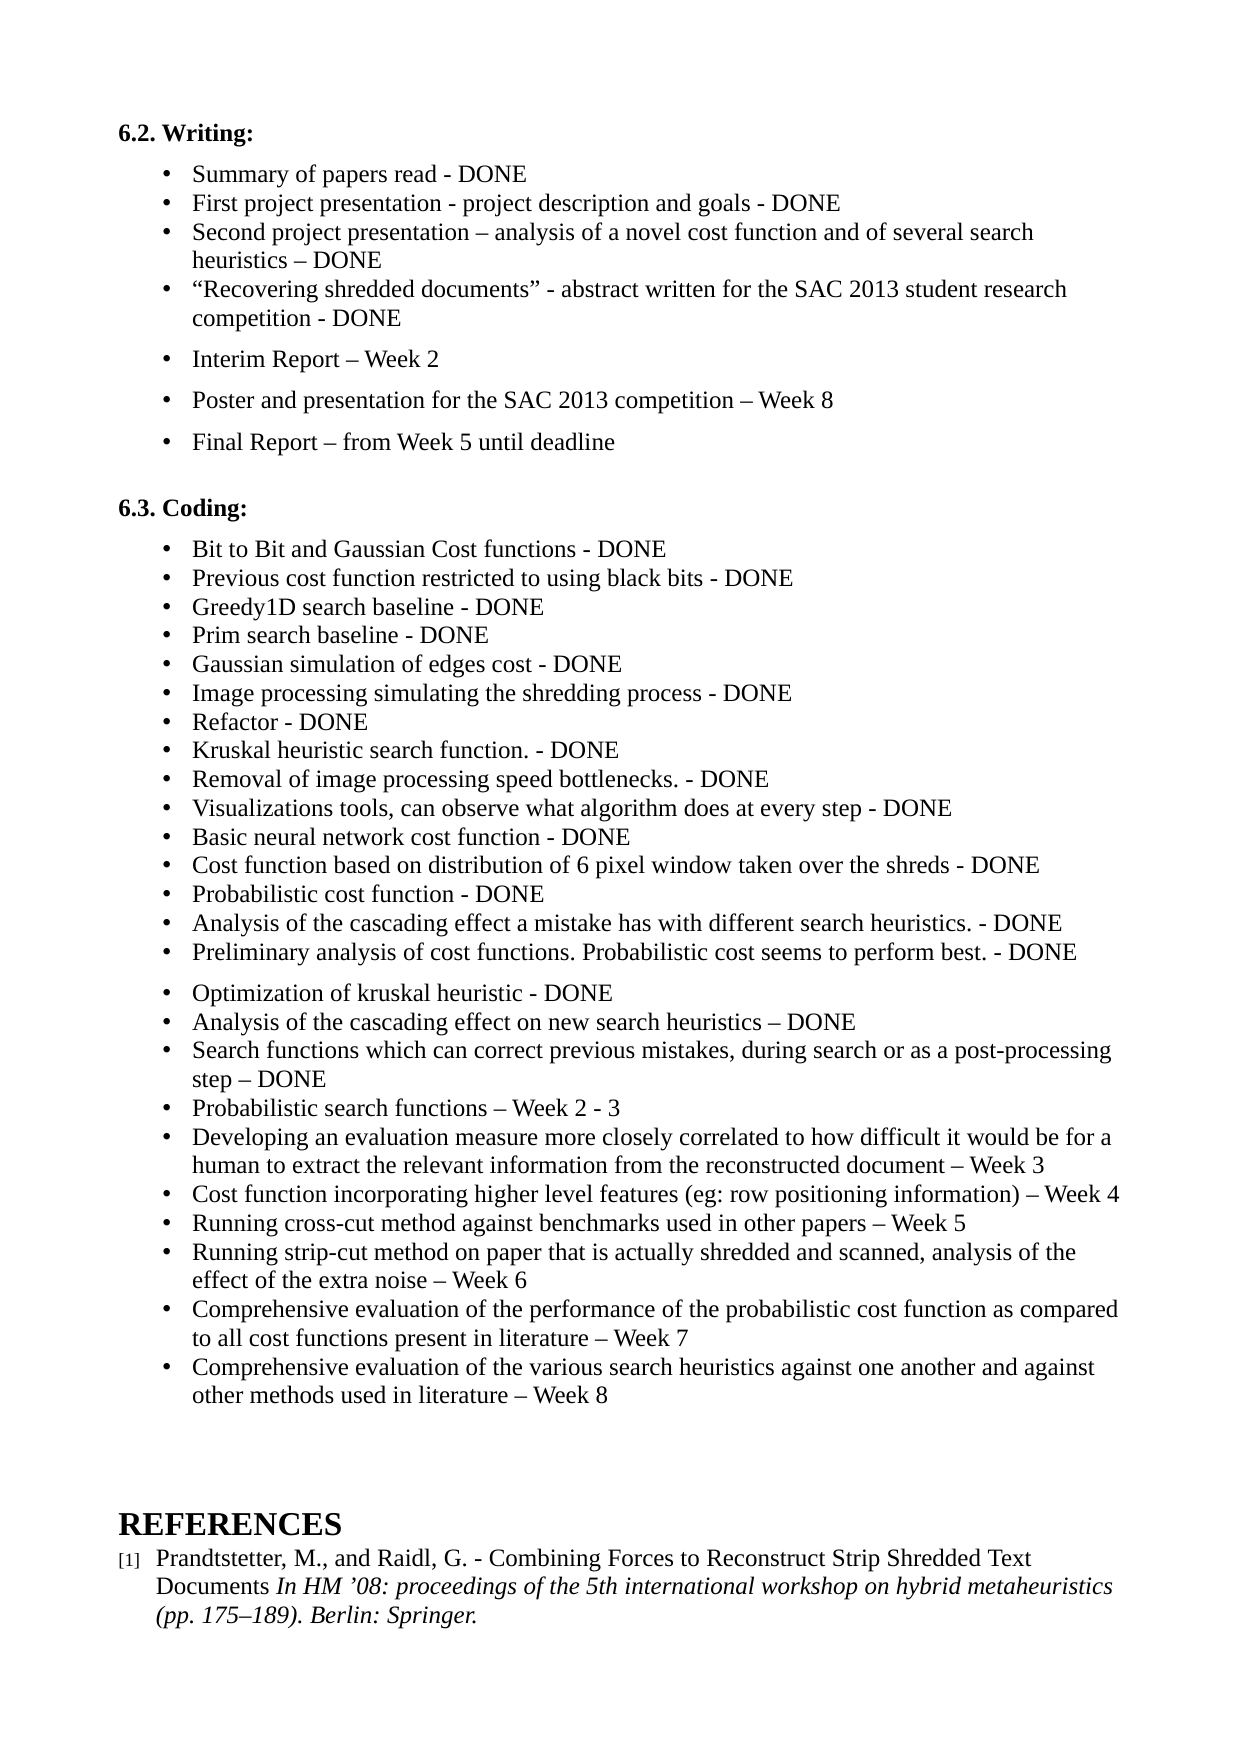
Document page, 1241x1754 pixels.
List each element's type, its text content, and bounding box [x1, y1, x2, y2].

list “Recovering shredded documents” - abstract written for the SAC 2013 student research competition - DONE [162, 274, 1122, 332]
list Running cross-cut method against benchmarks used in other papers – Week 5 [162, 1208, 1122, 1237]
list Analysis of the cascading effect a mistake has with different search heuristics. - DONE [162, 908, 1122, 937]
list Greedy1D search baseline - DONE [162, 592, 1122, 621]
list Basic neural network cost function - DONE [162, 822, 1122, 851]
list Cost function based on distribution of 6 pixel window taken over the shreds - DONE [162, 851, 1122, 879]
list Probabilistic cost function - DONE [162, 879, 1122, 908]
list Final Report – from Week 5 until deadline [162, 427, 1122, 456]
list Comprehensive evaluation of the various search heuristics against one another and against other methods used in literature – Week 8 [162, 1352, 1122, 1409]
subtitle 6.2. Writing: [118, 118, 1122, 147]
list Preliminary analysis of cost functions. Probabilistic cost seems to perform best. - DONE [162, 937, 1122, 966]
list First project presentation - project description and goals - DONE [162, 188, 1122, 217]
list Analysis of the cascading effect on new search heuristics – DONE [162, 1007, 1122, 1036]
list Kruskal heuristic search function. - DONE [162, 736, 1122, 764]
list Prim search baseline - DONE [162, 621, 1122, 649]
list Probabilistic search functions – Week 2 - 3 [162, 1093, 1122, 1122]
list Optimization of kruskal heuristic - DONE [162, 978, 1122, 1007]
list Comprehensive evaluation of the performance of the probabilistic cost function as compared to all cost functions present in literature – Week 7 [162, 1294, 1122, 1352]
subtitle REFERENCES [118, 1504, 1122, 1543]
list Visualizations tools, can observe what algorithm does at every step - DONE [162, 793, 1122, 822]
list Removal of image processing speed bottlenecks. - DONE [162, 764, 1122, 793]
list Developing an evaluation measure more closely correlated to how difficult it would be for a human to extract the relevant information from the reconstructed document – Week 3 [162, 1122, 1122, 1179]
list Interim Report – Week 2 [162, 344, 1122, 373]
list Summary of papers read - DONE [162, 159, 1122, 188]
list Prandtstetter, M., and Raidl, G. - Combining Forces to Reconstruct Strip Shredded Text Documents In HM ’08: proceedings of the 5th international workshop on hybrid metaheuristics (pp. 175–189). Berlin: Springer. [118, 1543, 1122, 1629]
list Cost function incorporating higher level features (eg: row positioning information) – Week 4 [162, 1179, 1122, 1208]
list Poster and presentation for the SAC 2013 competition – Week 8 [162, 386, 1122, 414]
list Refactor - DONE [162, 707, 1122, 736]
list Second project presentation – analysis of a novel cost function and of several search heuristics – DONE [162, 217, 1122, 274]
list Gaussian simulation of edges cost - DONE [162, 649, 1122, 678]
subtitle 6.3. Coding: [118, 493, 1122, 522]
list Running strip-cut method on paper that is actually shredded and scanned, analysis of the effect of the extra noise – Week 6 [162, 1237, 1122, 1294]
list Search functions which can correct previous mistakes, during search or as a post-processing step – DONE [162, 1036, 1122, 1093]
list Image processing simulating the shredding process - DONE [162, 678, 1122, 707]
list Bit to Bit and Gaussian Cost functions - DONE [162, 534, 1122, 563]
list Previous cost function restricted to using black bits - DONE [162, 563, 1122, 592]
